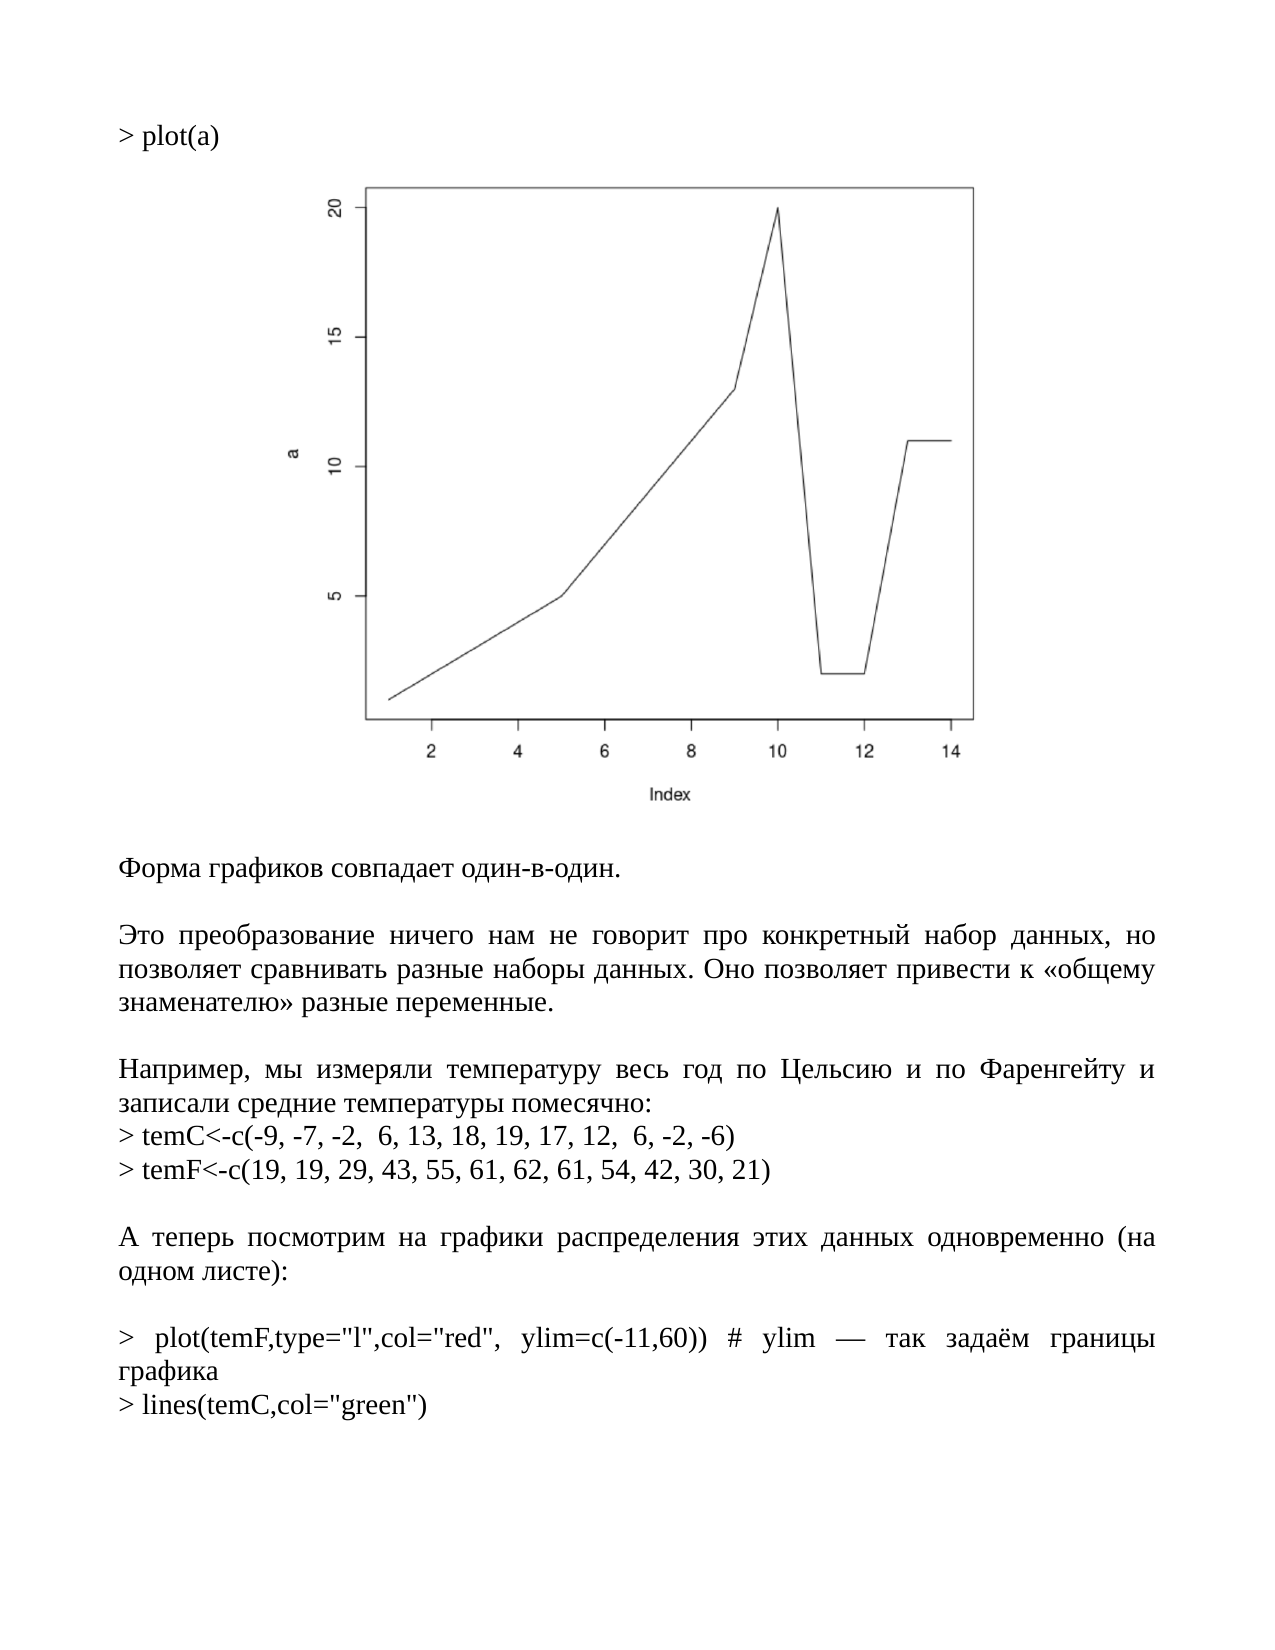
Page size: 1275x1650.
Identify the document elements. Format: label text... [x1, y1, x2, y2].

text Форма графиков совпадает один-в-один. [118, 850, 1157, 884]
text > lines(temC,col="green") [118, 1387, 1157, 1420]
text > temF<-c(19, 19, 29, 43, 55, 61, 62, 61, 54, 42, 30, 21) [118, 1152, 1157, 1186]
text А теперь посмотрим на графики распределения этих данных одновременно (на одном листе): [118, 1219, 1157, 1286]
text > plot(temF,type="l",col="red", ylim=c(-11,60)) # ylim — так задаём границы графика [118, 1320, 1157, 1387]
text Например, мы измеряли температуру весь год по Цельсию и по Фаренгейту и записали средние температуры помесячно: [118, 1051, 1157, 1118]
text > plot(a) [118, 118, 1157, 152]
text > temC<-c(-9, -7, -2, 6, 13, 18, 19, 17, 12, 6, -2, -6) [118, 1118, 1157, 1152]
picture [282, 151, 993, 817]
text Это преобразование ничего нам не говорит про конкретный набор данных, но позволяет сравнивать разные наборы данных. Оно позволяет привести к «общему знаменателю» разные переменные. [118, 917, 1157, 1018]
